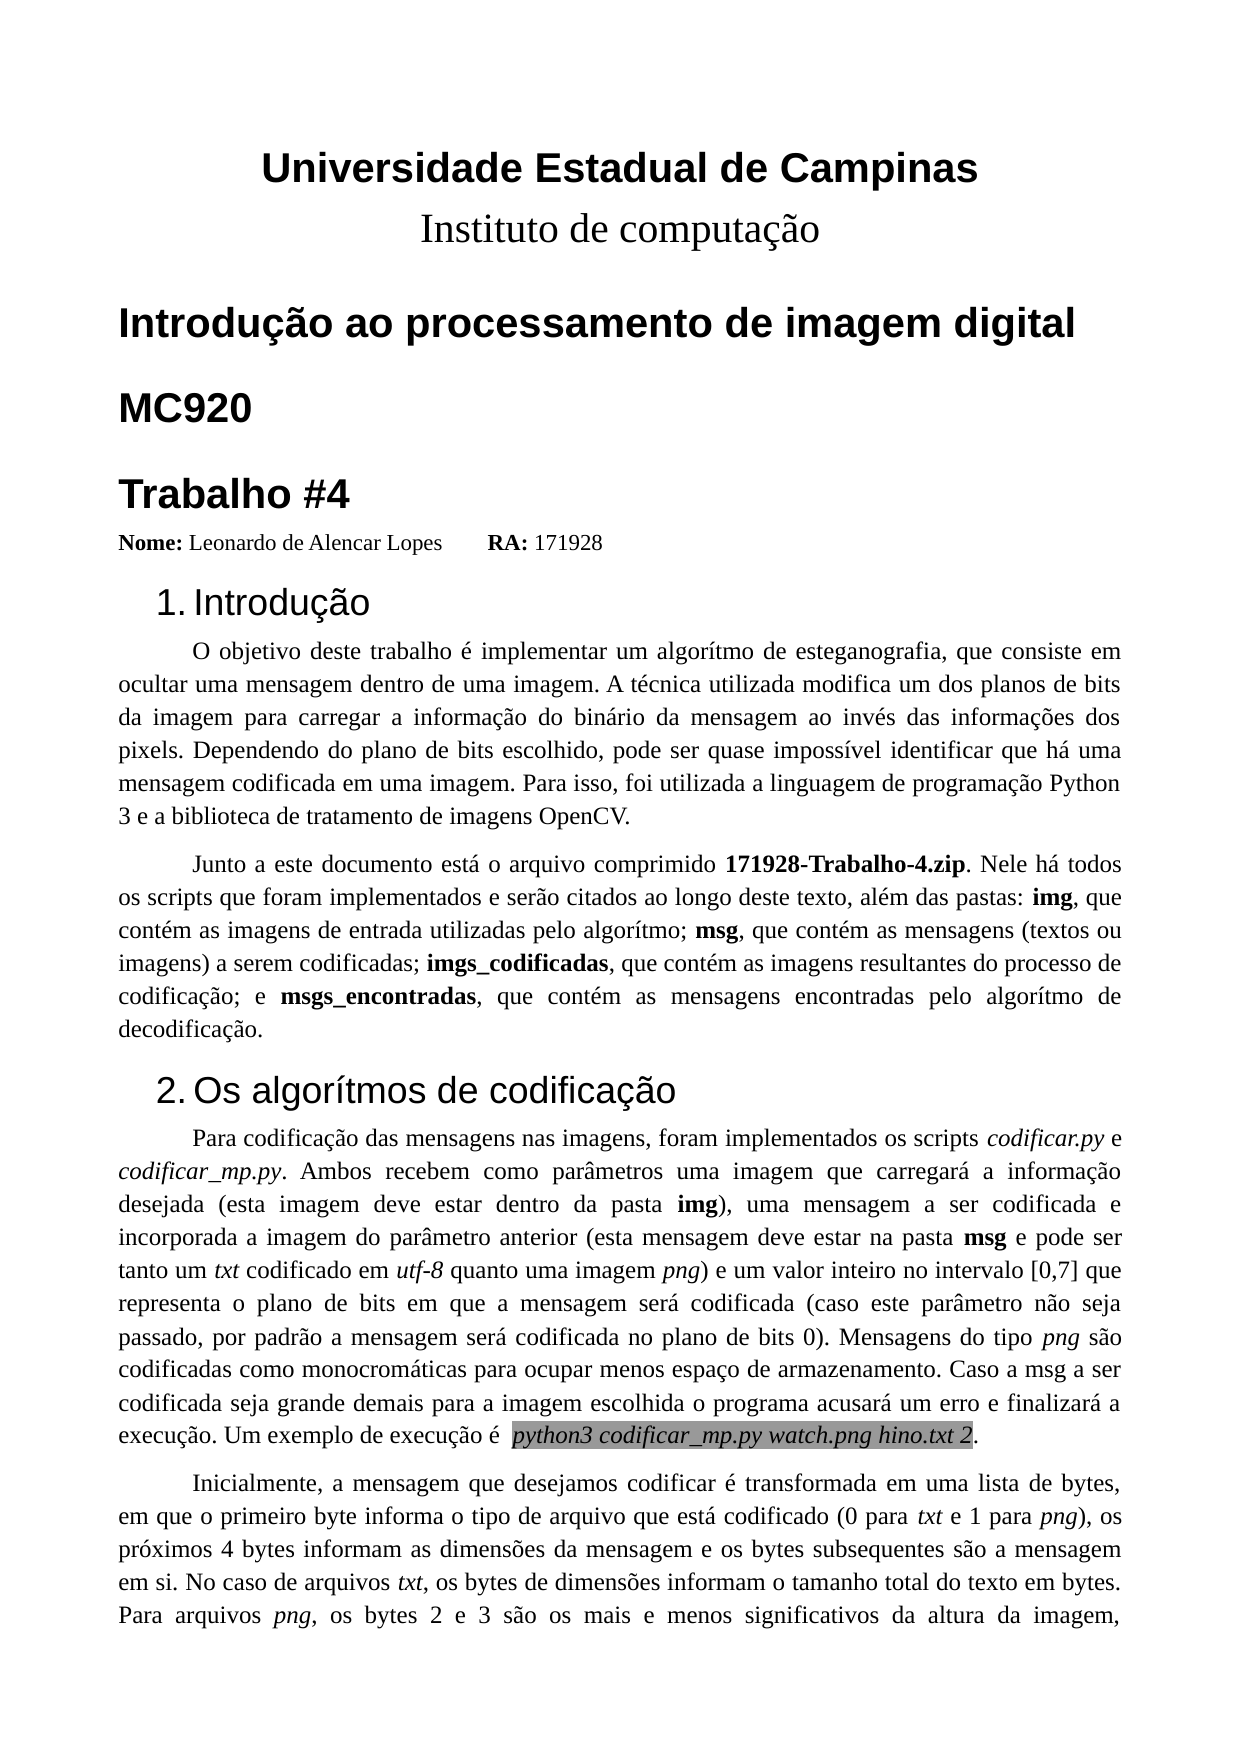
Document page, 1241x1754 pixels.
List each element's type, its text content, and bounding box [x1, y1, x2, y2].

text Inicialmente, a mensagem que desejamos codificar é transformada em uma lista de bytes, em que o primeiro byte informa o tipo de arquivo que está codificado (0 para txt e 1 para png), os próximos 4 bytes informam as dimensões da mensagem e os bytes subsequentes são a mensagem em si. No caso de arquivos txt, os bytes de dimensões informam o tamanho total do texto em bytes. Para arquivos png, os bytes 2 e 3 são os mais e menos significativos da altura da imagem, [118, 1468, 1122, 1629]
title MC920 [118, 384, 1122, 432]
text Instituto de computação [118, 203, 1122, 251]
text Para codificação das mensagens nas imagens, foram implementados os scripts codificar.py e codificar_mp.py. Ambos recebem como parâmetros uma imagem que carregará a informação desejada (esta imagem deve estar dentro da pasta img), uma mensagem a ser codificada e incorporada a imagem do parâmetro anterior (esta mensagem deve estar na pasta msg e pode ser tanto um txt codificado em utf-8 quanto uma imagem png) e um valor inteiro no intervalo [0,7] que representa o plano de bits em que a mensagem será codificada (caso este parâmetro não seja passado, por padrão a mensagem será codificada no plano de bits 0). Mensagens do tipo png são codificadas como monocromáticas para ocupar menos espaço de armazenamento. Caso a msg a ser codificada seja grande demais para a imagem escolhida o programa acusará um erro e finalizará a execução. Um exemplo de execução é python3 codificar_mp.py watch.png hino.txt 2. [118, 1123, 1122, 1449]
subtitle Introdução [156, 581, 1122, 624]
subtitle Os algorítmos de codificação [156, 1068, 1122, 1111]
title Universidade Estadual de Campinas [118, 143, 1122, 191]
text Junto a este documento está o arquivo comprimido 171928-Trabalho-4.zip. Nele há todos os scripts que foram implementados e serão citados ao longo deste texto, além das pastas: img, que contém as imagens de entrada utilizadas pelo algorítmo; msg, que contém as mensagens (textos ou imagens) a serem codificadas; imgs_codificadas, que contém as imagens resultantes do processo de codificação; e msgs_encontradas, que contém as mensagens encontradas pelo algorítmo de decodificação. [118, 849, 1122, 1043]
text O objetivo deste trabalho é implementar um algorítmo de esteganografia, que consiste em ocultar uma mensagem dentro de uma imagem. A técnica utilizada modifica um dos planos de bits da imagem para carregar a informação do binário da mensagem ao invés das informações dos pixels. Dependendo do plano de bits escolhido, pode ser quase impossível identificar que há uma mensagem codificada em uma imagem. Para isso, foi utilizada a linguagem de programação Python 3 e a biblioteca de tratamento de imagens OpenCV. [118, 636, 1122, 830]
title Introdução ao processamento de imagem digital [118, 298, 1122, 346]
text Nome: Leonardo de Alencar Lopes RA: 171928 [118, 529, 1122, 556]
title Trabalho #4 [118, 469, 1122, 517]
